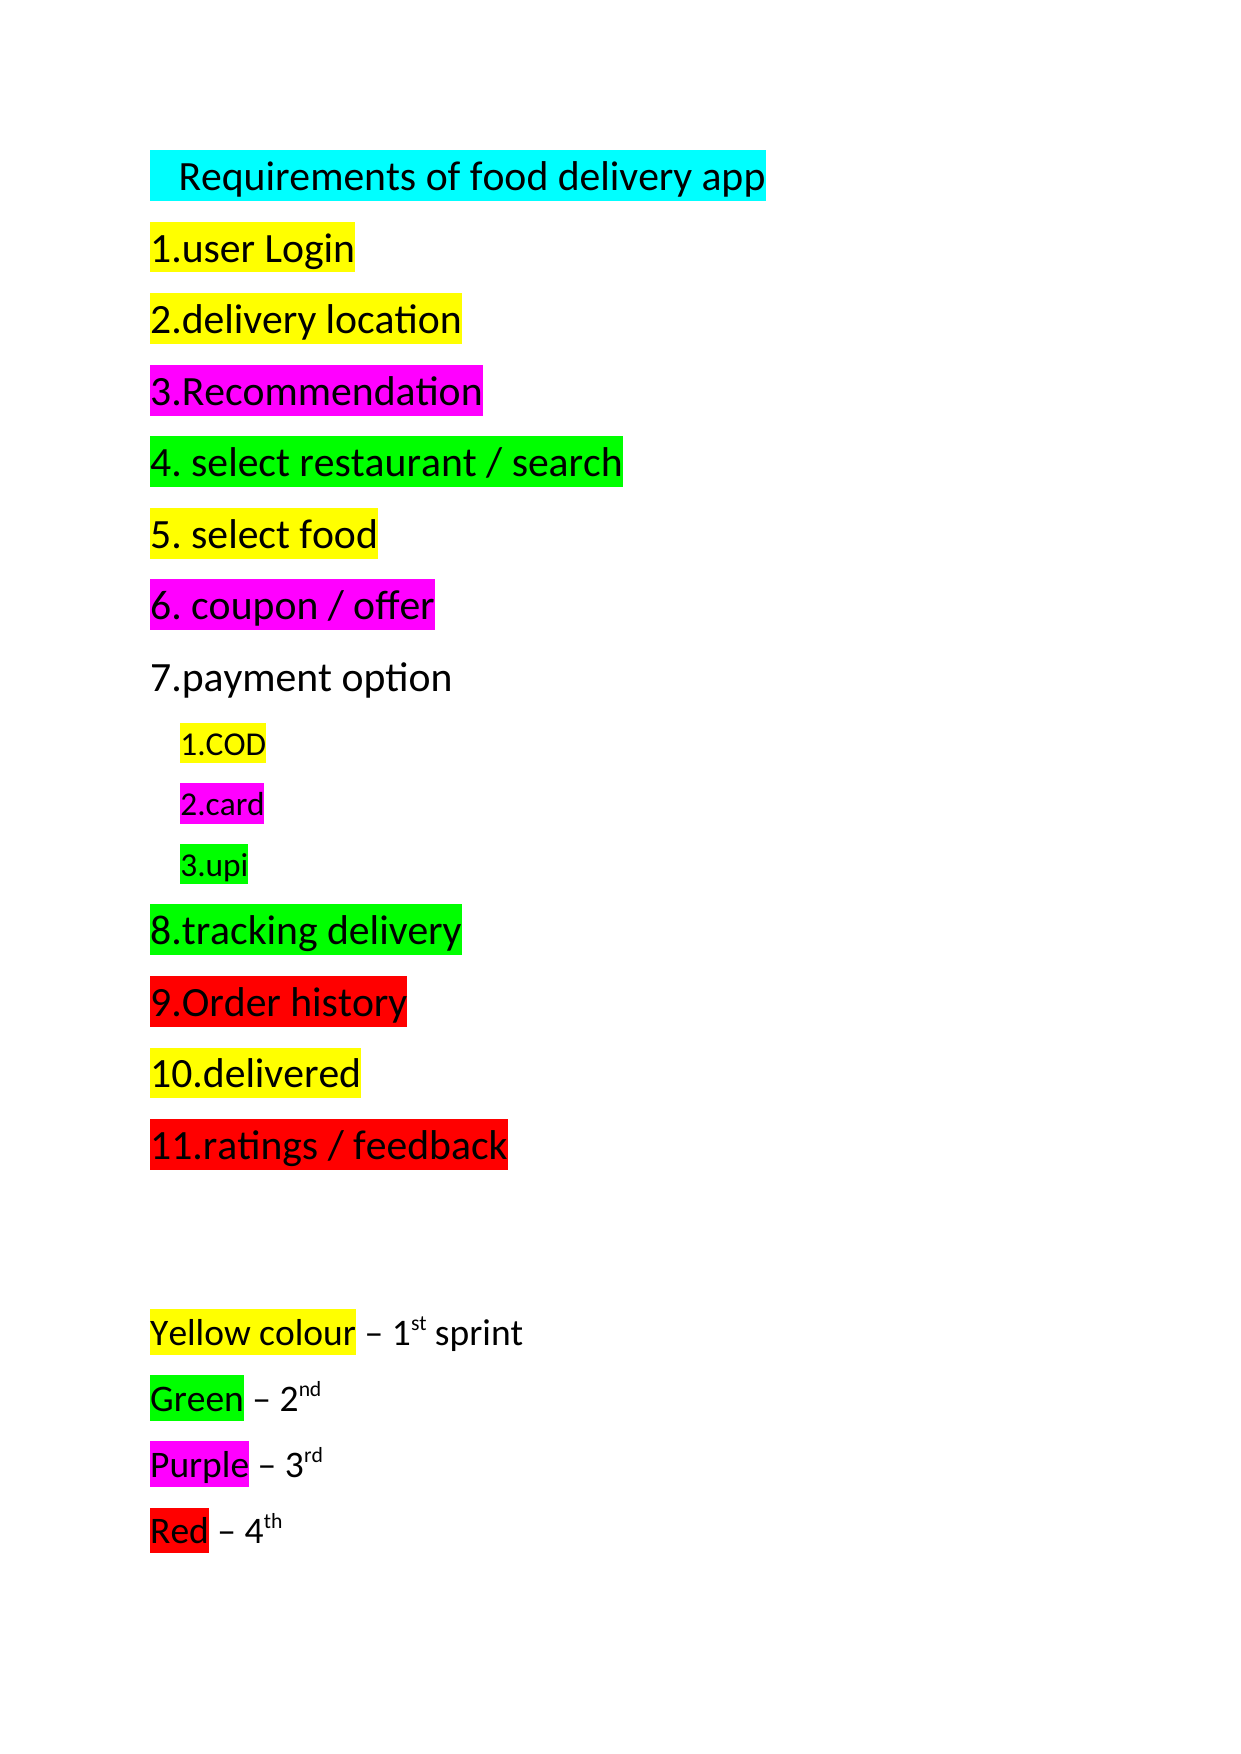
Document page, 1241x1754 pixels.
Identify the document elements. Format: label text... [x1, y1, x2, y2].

text 5. select food [150, 508, 1090, 559]
text Red – 4th [150, 1507, 1090, 1553]
text 3.Recommendation [150, 365, 1090, 416]
text 6. coupon / offer [150, 579, 1090, 630]
text 11.ratings / feedback [150, 1119, 1090, 1170]
text Requirements of food delivery app [150, 150, 1090, 201]
text 1.user Login [150, 222, 1090, 272]
text 10.delivered [150, 1047, 1090, 1098]
text 3.upi [150, 844, 1090, 884]
text 2.delivery location [150, 293, 1090, 344]
text 2.card [150, 783, 1090, 824]
text Green – 2nd [150, 1375, 1090, 1421]
text Purple – 3rd [150, 1441, 1090, 1487]
text 9.Order history [150, 976, 1090, 1027]
text 4. select restaurant / search [150, 436, 1090, 487]
text 7.payment option [150, 651, 1090, 702]
text 8.tracking delivery [150, 904, 1090, 955]
text Yellow colour – 1st sprint [150, 1309, 1090, 1355]
text 1.COD [150, 722, 1090, 763]
